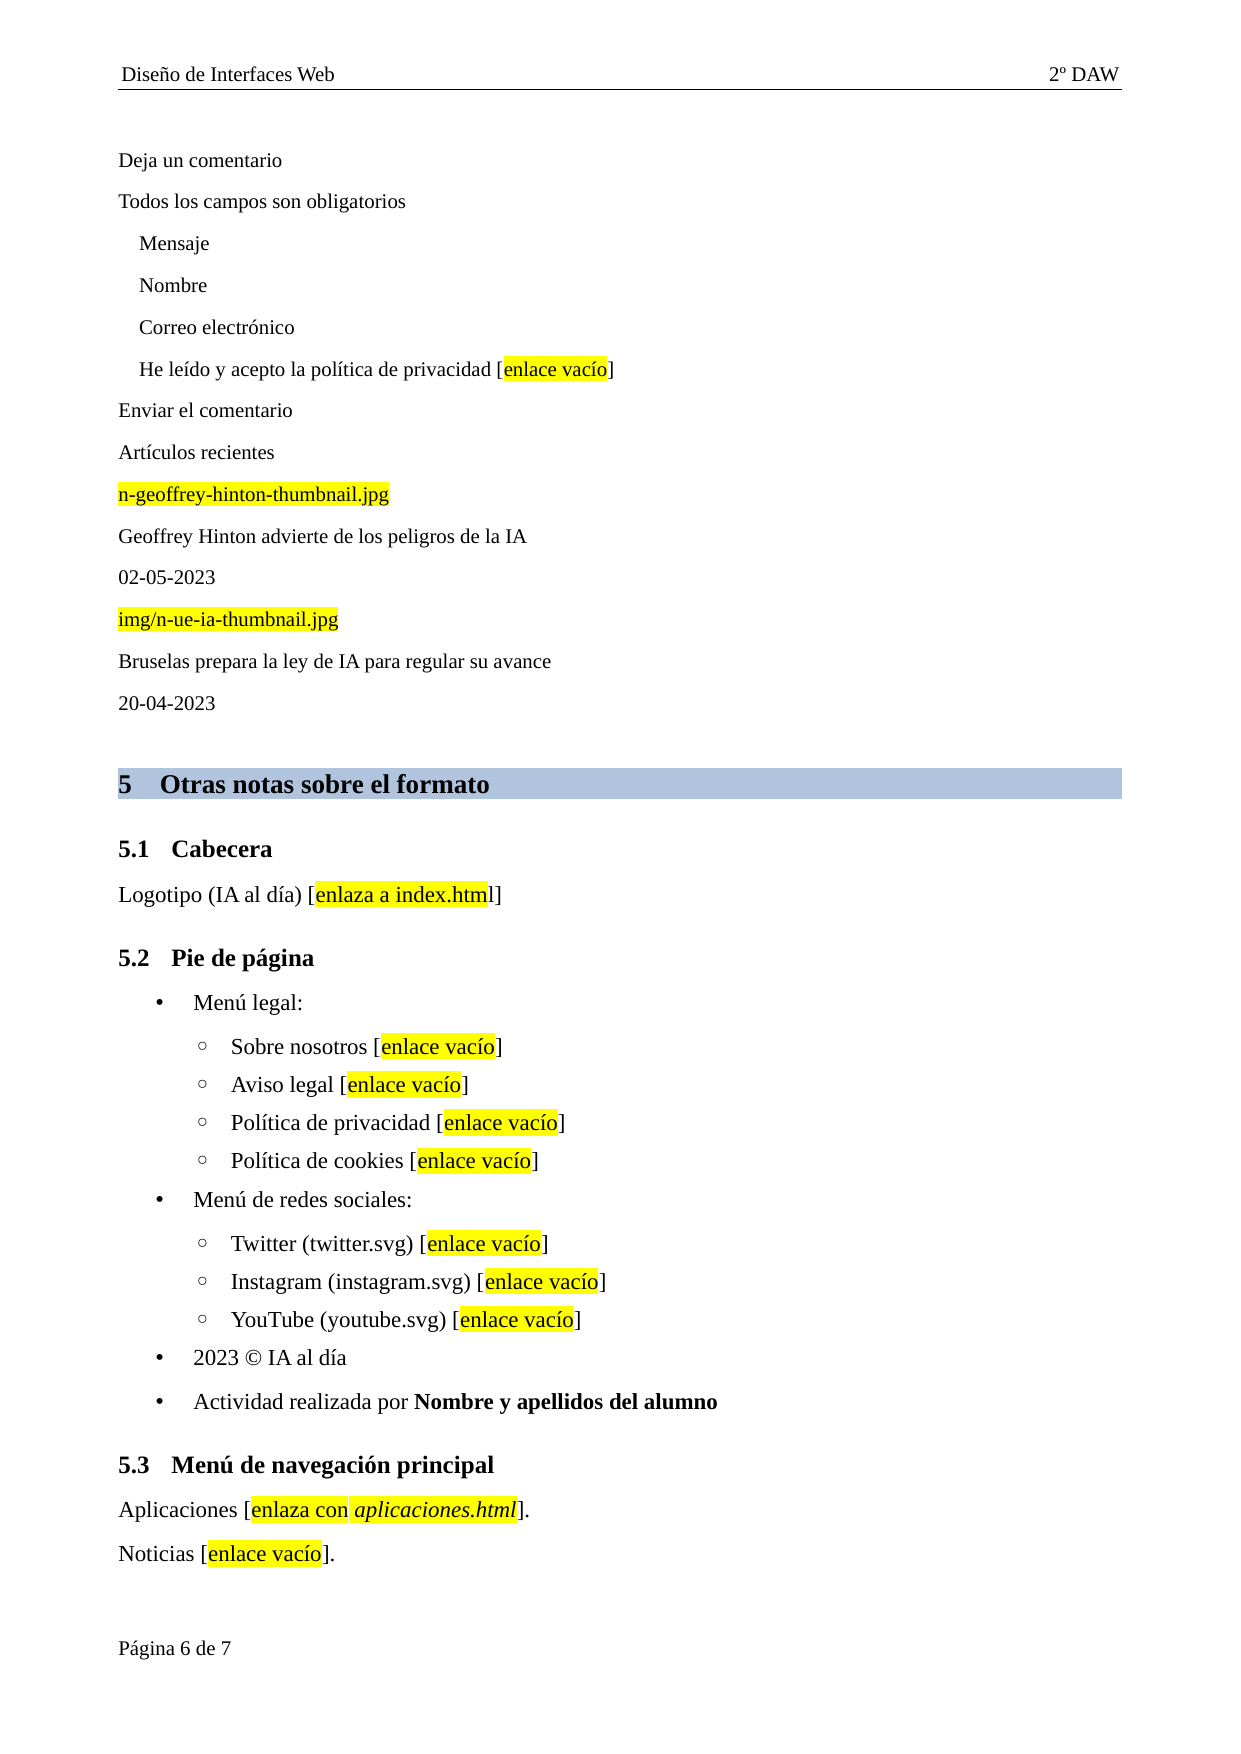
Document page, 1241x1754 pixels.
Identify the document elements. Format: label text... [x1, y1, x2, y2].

text Enviar el comentario [118, 398, 1122, 422]
text Nombre [118, 273, 1122, 297]
text Deja un comentario [118, 148, 1122, 172]
text 02-05-2023 [118, 565, 1122, 589]
text 20-04-2023 [118, 691, 1122, 715]
text Logotipo (IA al día) [enlaza a index.html] [118, 881, 1122, 907]
text Bruselas prepara la ley de IA para regular su avance [118, 649, 1122, 673]
list Aviso legal [enlace vacío] [193, 1071, 1122, 1098]
text n-geoffrey-hinton-thumbnail.jpg [118, 482, 1122, 506]
text Noticias [enlace vacío]. [118, 1540, 1122, 1567]
list YouTube (youtube.svg) [enlace vacío] [193, 1306, 1122, 1332]
text Todos los campos son obligatorios [118, 189, 1122, 213]
list Menú de redes sociales: [156, 1186, 1122, 1212]
subtitle Pie de página [118, 943, 1122, 971]
list Política de privacidad [enlace vacío] [193, 1109, 1122, 1136]
text Aplicaciones [enlaza con aplicaciones.html]. [118, 1496, 1122, 1523]
list 2023 © IA al día [156, 1344, 1122, 1370]
text Artículos recientes [118, 440, 1122, 464]
list Sobre nosotros [enlace vacío] [193, 1033, 1122, 1059]
text Geoffrey Hinton advierte de los peligros de la IA [118, 523, 1122, 548]
list Menú legal: [156, 989, 1122, 1015]
text Correo electrónico [118, 315, 1122, 339]
list Instagram (instagram.svg) [enlace vacío] [193, 1268, 1122, 1294]
subtitle Otras notas sobre el formato [118, 768, 1122, 799]
list Política de cookies [enlace vacío] [193, 1147, 1122, 1174]
text img/n-ue-ia-thumbnail.jpg [118, 607, 1122, 631]
subtitle Cabecera [118, 834, 1122, 863]
text He leído y acepto la política de privacidad [enlace vacío] [118, 356, 1122, 381]
list Actividad realizada por Nombre y apellidos del alumno [156, 1388, 1122, 1414]
subtitle Menú de navegación principal [118, 1450, 1122, 1479]
text Mensaje [118, 231, 1122, 255]
list Twitter (twitter.svg) [enlace vacío] [193, 1230, 1122, 1256]
